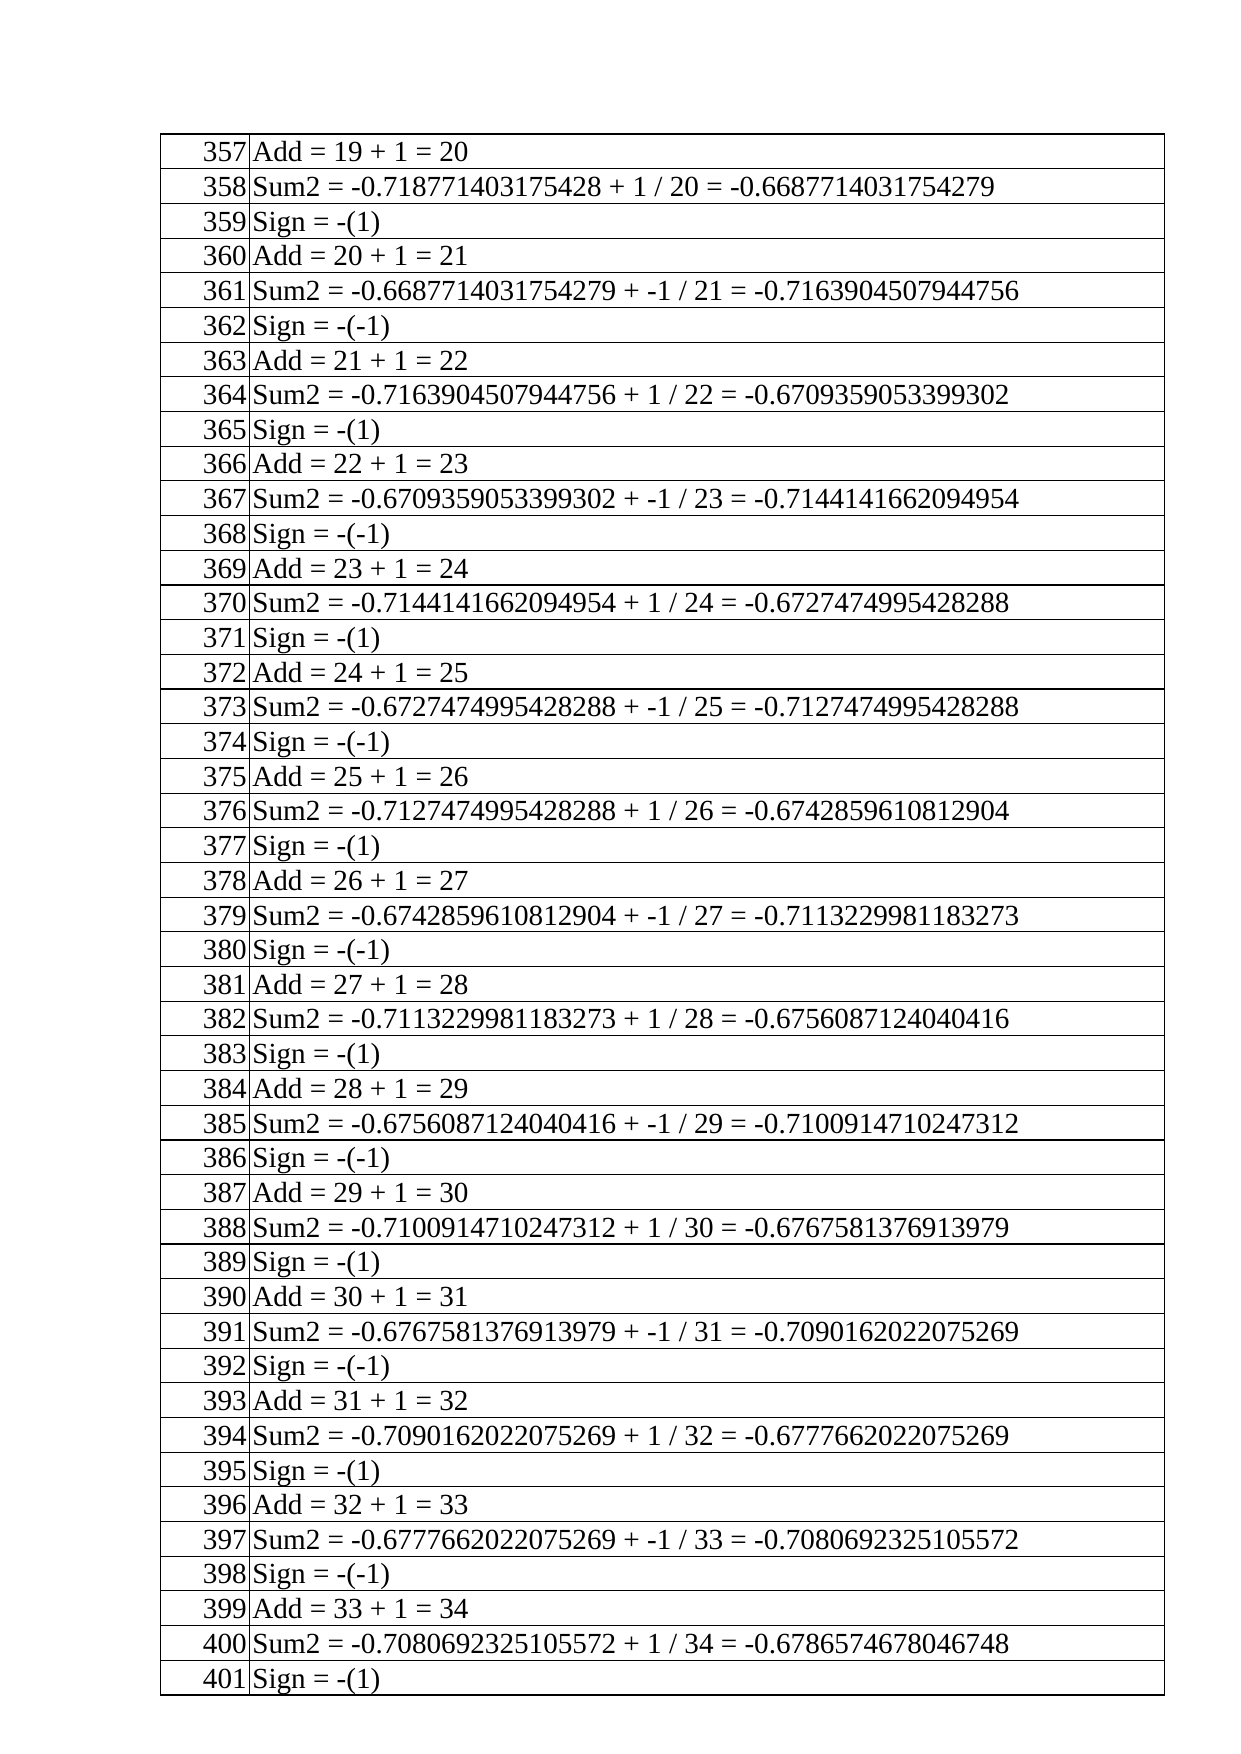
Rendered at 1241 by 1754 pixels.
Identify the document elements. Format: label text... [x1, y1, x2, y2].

table_cell Sign = -(1) [250, 828, 1164, 862]
table_cell Sum2 = -0.7163904507944756 + 1 / 22 = -0.6709359053399302 [250, 377, 1164, 411]
table_cell Sum2 = -0.6742859610812904 + -1 / 27 = -0.7113229981183273 [250, 898, 1164, 931]
table_cell Sign = -(-1) [250, 932, 1164, 966]
table_cell Sum2 = -0.6727474995428288 + -1 / 25 = -0.7127474995428288 [250, 690, 1164, 723]
table_cell 372 [161, 655, 249, 688]
table_cell 379 [161, 898, 249, 931]
table_cell 398 [161, 1557, 249, 1590]
table_cell 380 [161, 932, 249, 966]
table_cell Sum2 = -0.6767581376913979 + -1 / 31 = -0.7090162022075269 [250, 1314, 1164, 1347]
table_cell 377 [161, 828, 249, 862]
table_cell Add = 22 + 1 = 23 [250, 447, 1164, 480]
table_cell 394 [161, 1418, 249, 1451]
table_cell 359 [161, 204, 249, 237]
table_cell 362 [161, 308, 249, 341]
table_cell 386 [161, 1141, 249, 1174]
table_cell 361 [161, 273, 249, 307]
table_cell 368 [161, 516, 249, 549]
table_cell 358 [161, 169, 249, 203]
table_cell Sign = -(-1) [250, 308, 1164, 341]
table_cell 395 [161, 1453, 249, 1486]
table_cell Add = 29 + 1 = 30 [250, 1175, 1164, 1209]
table_cell Add = 33 + 1 = 34 [250, 1591, 1164, 1625]
table_cell Sign = -(1) [250, 620, 1164, 654]
table_cell 369 [161, 551, 249, 584]
table_cell 382 [161, 1002, 249, 1035]
table_cell 378 [161, 863, 249, 896]
table_cell 381 [161, 967, 249, 1001]
table_cell 376 [161, 794, 249, 827]
table_cell 388 [161, 1210, 249, 1243]
table_cell Sum2 = -0.7113229981183273 + 1 / 28 = -0.6756087124040416 [250, 1002, 1164, 1035]
table_cell 390 [161, 1279, 249, 1313]
table_cell Sign = -(-1) [250, 1141, 1164, 1174]
table_cell Add = 24 + 1 = 25 [250, 655, 1164, 688]
table_cell Sum2 = -0.7080692325105572 + 1 / 34 = -0.6786574678046748 [250, 1626, 1164, 1659]
table_cell 370 [161, 586, 249, 619]
table_cell Add = 30 + 1 = 31 [250, 1279, 1164, 1313]
table_cell 385 [161, 1106, 249, 1139]
table_cell Sign = -(1) [250, 1036, 1164, 1070]
table_cell 387 [161, 1175, 249, 1209]
table_cell Sum2 = -0.7144141662094954 + 1 / 24 = -0.6727474995428288 [250, 586, 1164, 619]
table_cell Sign = -(1) [250, 1245, 1164, 1278]
table_cell 375 [161, 759, 249, 792]
table_cell 373 [161, 690, 249, 723]
table_cell Sum2 = -0.6687714031754279 + -1 / 21 = -0.7163904507944756 [250, 273, 1164, 307]
table_cell Add = 26 + 1 = 27 [250, 863, 1164, 896]
table_cell 363 [161, 343, 249, 376]
table_cell Sum2 = -0.6756087124040416 + -1 / 29 = -0.7100914710247312 [250, 1106, 1164, 1139]
table_cell 391 [161, 1314, 249, 1347]
table_cell 400 [161, 1626, 249, 1659]
table_cell Add = 25 + 1 = 26 [250, 759, 1164, 792]
table_cell 367 [161, 481, 249, 515]
table_cell Sign = -(1) [250, 204, 1164, 237]
table_cell Sum2 = -0.6709359053399302 + -1 / 23 = -0.7144141662094954 [250, 481, 1164, 515]
table_cell Add = 20 + 1 = 21 [250, 239, 1164, 272]
table_cell 366 [161, 447, 249, 480]
table_cell Sign = -(-1) [250, 516, 1164, 549]
table_cell Sum2 = -0.6777662022075269 + -1 / 33 = -0.7080692325105572 [250, 1522, 1164, 1556]
table_cell Sum2 = -0.7090162022075269 + 1 / 32 = -0.6777662022075269 [250, 1418, 1164, 1451]
table_cell 397 [161, 1522, 249, 1556]
table_cell Sign = -(-1) [250, 1557, 1164, 1590]
table_cell Add = 23 + 1 = 24 [250, 551, 1164, 584]
table_cell 374 [161, 724, 249, 758]
table_cell 396 [161, 1487, 249, 1521]
table_cell 393 [161, 1383, 249, 1417]
table_cell Sign = -(1) [250, 1453, 1164, 1486]
table_cell Sign = -(-1) [250, 1349, 1164, 1382]
table_cell Sum2 = -0.718771403175428 + 1 / 20 = -0.6687714031754279 [250, 169, 1164, 203]
table_cell Add = 31 + 1 = 32 [250, 1383, 1164, 1417]
table_cell 389 [161, 1245, 249, 1278]
table_cell 357 [161, 135, 249, 168]
table_cell Sum2 = -0.7100914710247312 + 1 / 30 = -0.6767581376913979 [250, 1210, 1164, 1243]
table_cell 360 [161, 239, 249, 272]
table_cell 383 [161, 1036, 249, 1070]
table_cell Add = 19 + 1 = 20 [250, 135, 1164, 168]
table_cell Sign = -(1) [250, 412, 1164, 446]
table_cell Sum2 = -0.7127474995428288 + 1 / 26 = -0.6742859610812904 [250, 794, 1164, 827]
table_cell 401 [161, 1661, 249, 1694]
table_cell 364 [161, 377, 249, 411]
table_cell 371 [161, 620, 249, 654]
table_cell Sign = -(1) [250, 1661, 1164, 1694]
table_cell 384 [161, 1071, 249, 1104]
table_cell Add = 27 + 1 = 28 [250, 967, 1164, 1001]
table_cell Sign = -(-1) [250, 724, 1164, 758]
table_cell 365 [161, 412, 249, 446]
table_cell 392 [161, 1349, 249, 1382]
table_cell Add = 21 + 1 = 22 [250, 343, 1164, 376]
table_cell 399 [161, 1591, 249, 1625]
table_cell Add = 28 + 1 = 29 [250, 1071, 1164, 1104]
table_cell Add = 32 + 1 = 33 [250, 1487, 1164, 1521]
